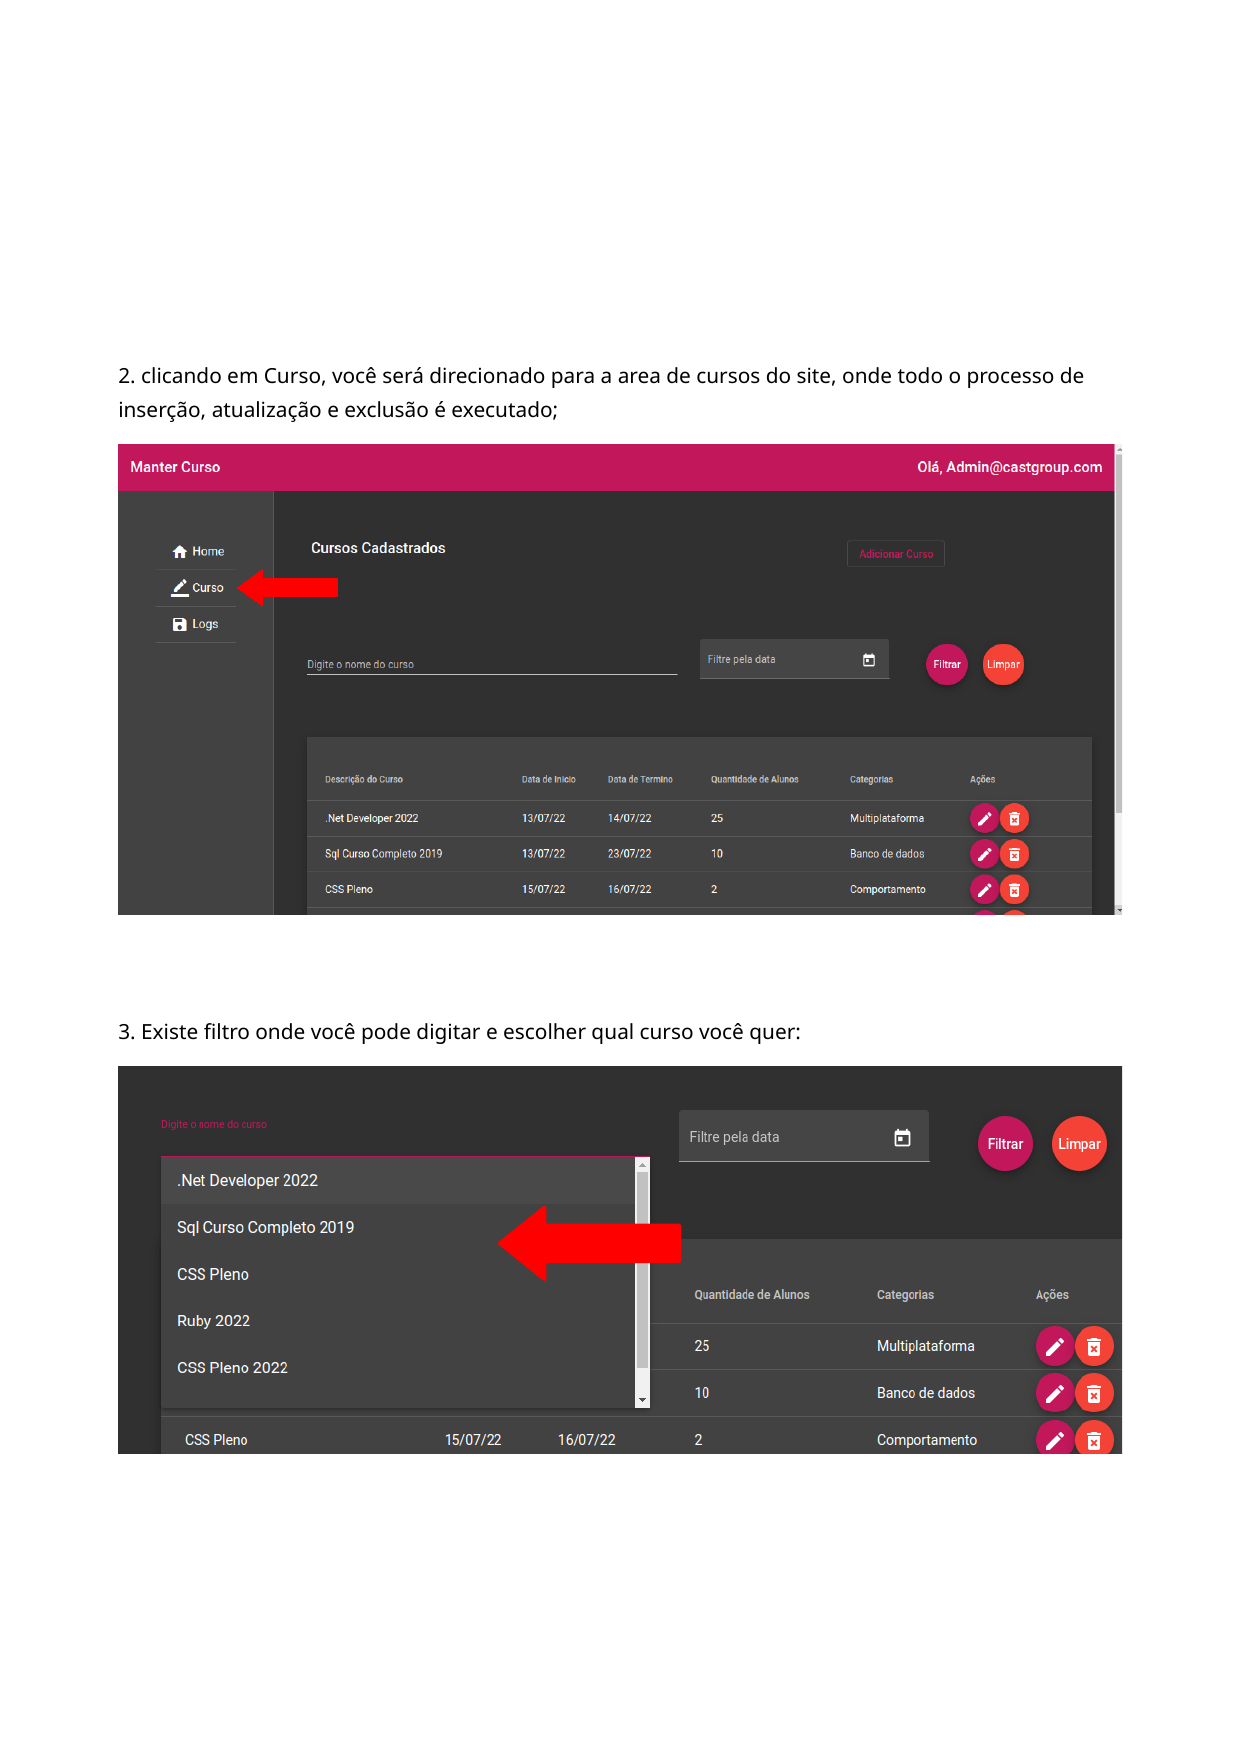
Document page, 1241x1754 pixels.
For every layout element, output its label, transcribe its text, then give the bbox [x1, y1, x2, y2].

text 2. clicando em Curso, você será direcionado para a area de cursos do site, onde todo o processo de inserção, atualização e exclusão é executado; [118, 361, 1122, 424]
text 3. Existe filtro onde você pode digitar e escolher qual curso você quer: [118, 1017, 1122, 1046]
picture [118, 1066, 1123, 1454]
picture [118, 444, 1123, 915]
